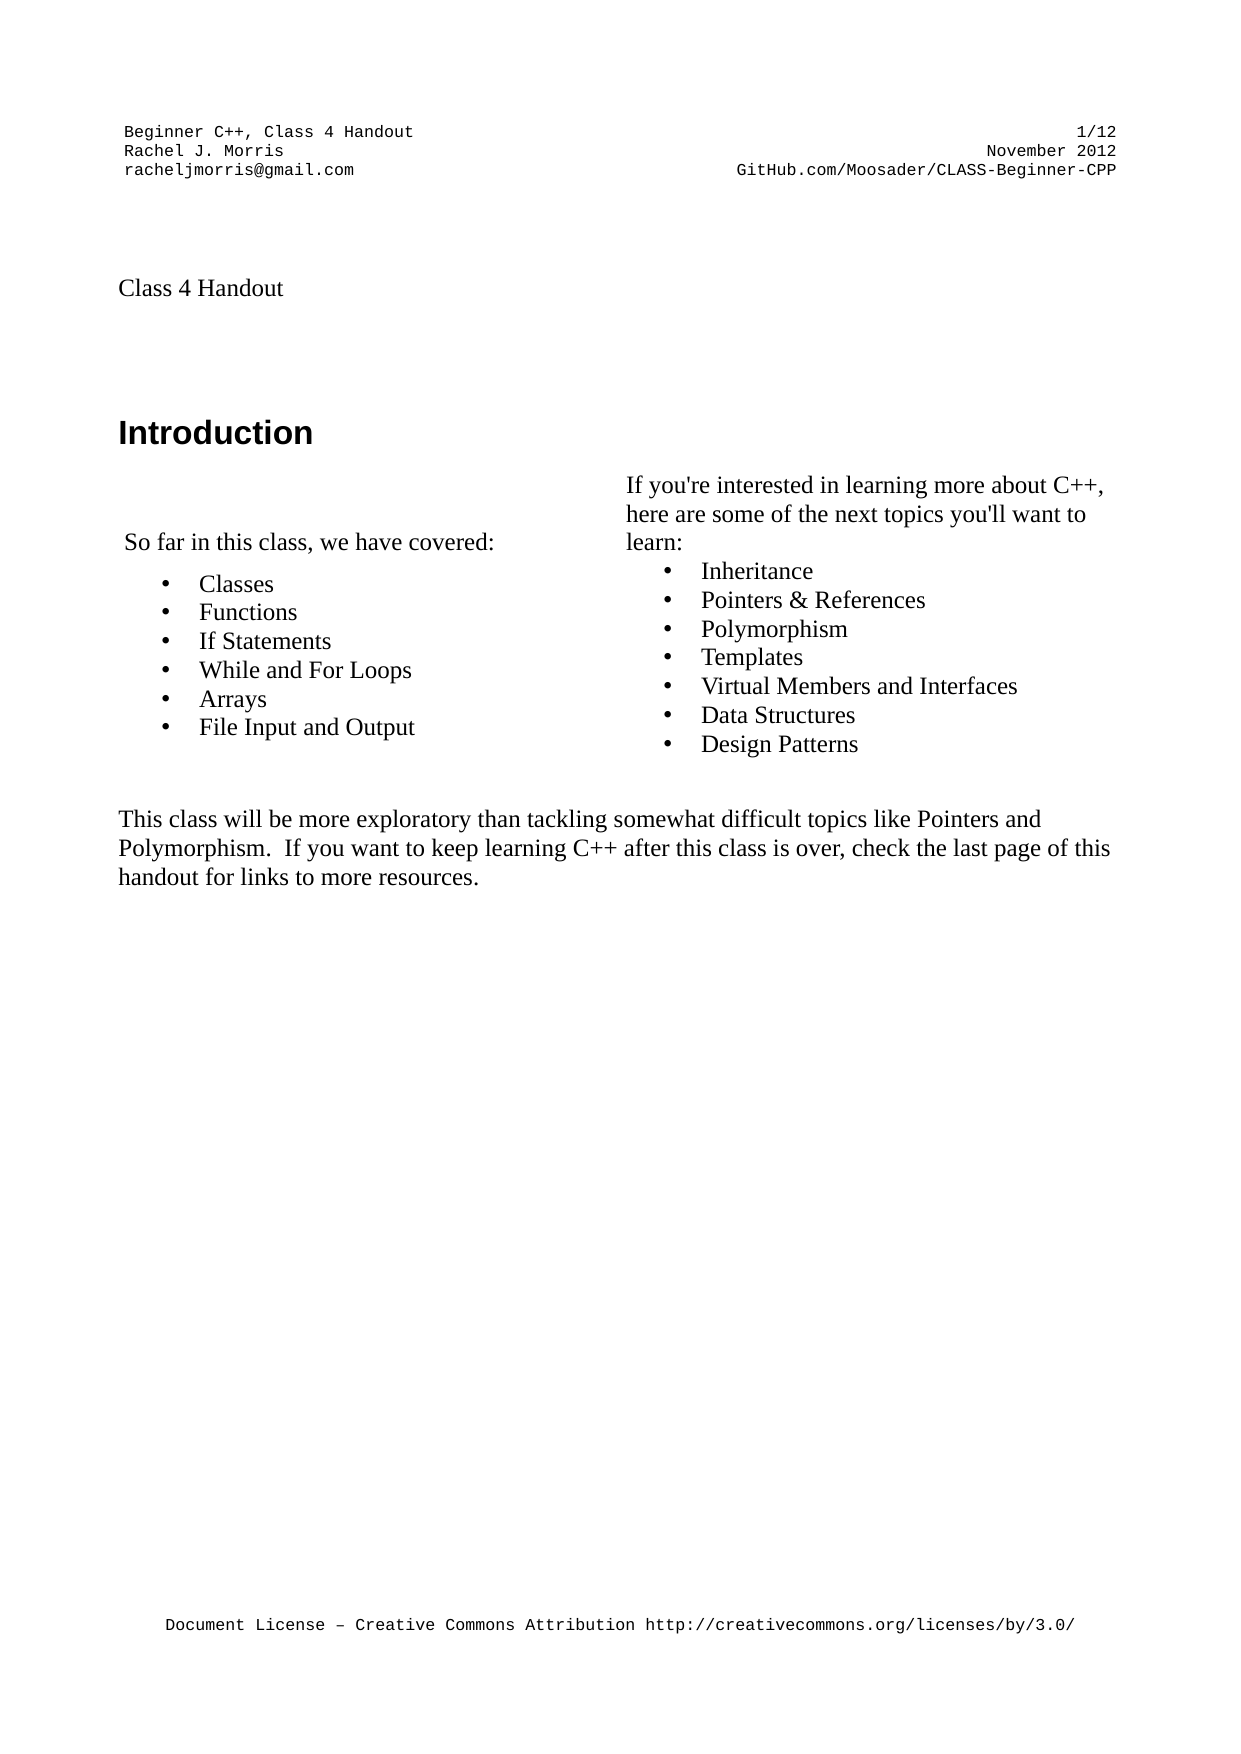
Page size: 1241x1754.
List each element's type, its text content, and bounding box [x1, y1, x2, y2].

text This class will be more exploratory than tackling somewhat difficult topics like Pointers and Polymorphism. If you want to keep learning C++ after this class is over, check the last page of this handout for links to more resources. [118, 804, 1122, 891]
text Class 4 Handout [118, 273, 1122, 302]
table_header So far in this class, we have covered: Classes Functions If Statements While and For Loops Arrays File Input and Output [118, 464, 620, 763]
subtitle Introduction [118, 413, 1122, 452]
table_header If you're interested in learning more about C++, here are some of the next topics you'll want to learn: Inheritance Pointers & References Polymorphism Templates Virtual Members and Interfaces Data Structures Design Patterns [620, 464, 1122, 763]
